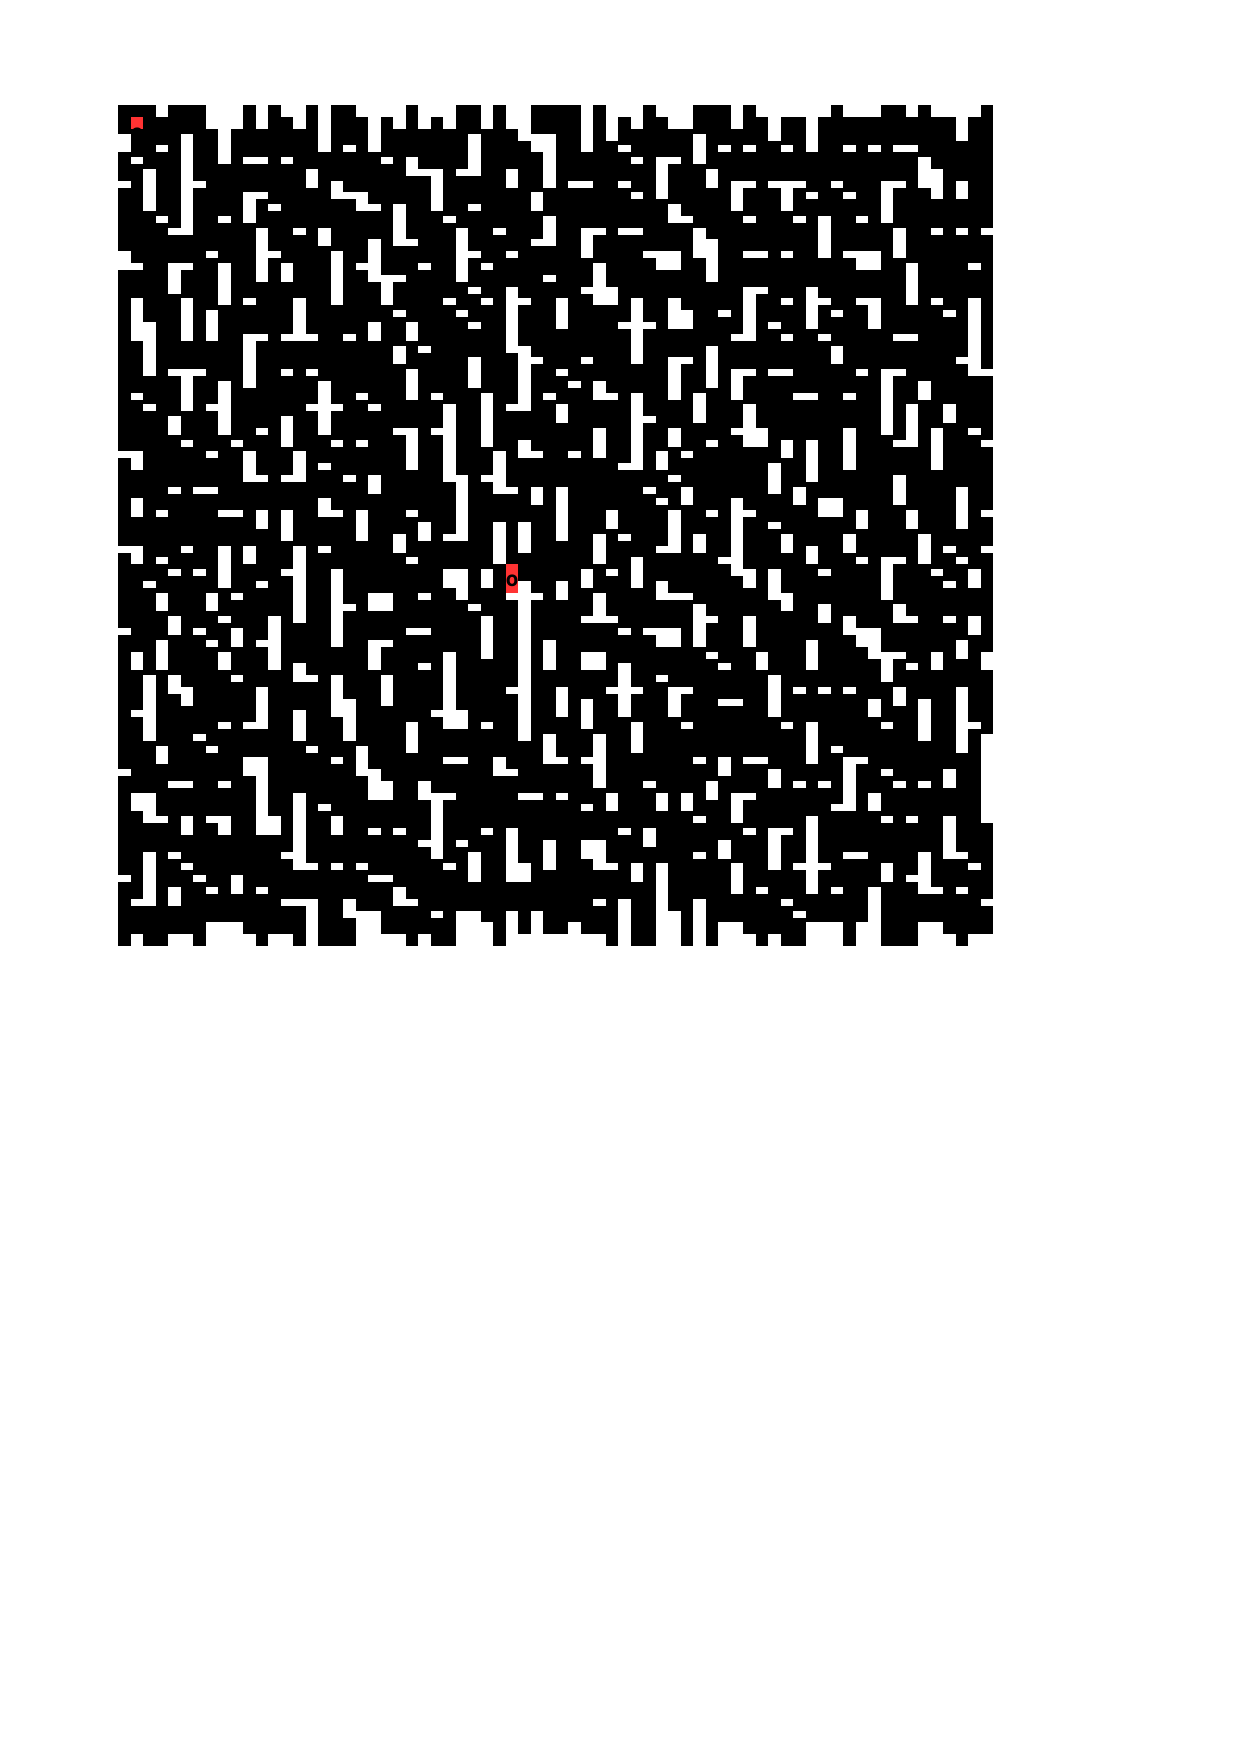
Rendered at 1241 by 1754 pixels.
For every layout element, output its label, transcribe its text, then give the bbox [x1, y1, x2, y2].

text ### ### # # # ## # ## # #### # # ### # # ## # # o### # # # ## # # # # # # ## ## ## ## ##### ##### ## # # ## ####### # # #### ## ### ## # # ### # # # ## # ### # # ## # ## # # #### #### # # # # # ## # ##### # ## ## # # ### # # ## ###### # ########### #### ## # ## ######## # ##### # ## ## # ## ### # # ## ### # ## ### ##### ##### # ## # ### # # # # ## ## ## #### # ## # # # # ## #### ## #### ### # ## ## ### # # ## # # ###### # ## # #### # ####### ### ## # ## # ######## ### # # # #### ### # # # ## # ### # # ## # #### ### # ## # # # # # ## ## # #### # ###### ##### # ###### ### ### ## # ### ## # ## #### # ## ## # # ### ### ## # ### # ### # ##### # # # # # # # ### ## ## # # # ## # ### # # #### ## ########### ## # # #### # # ## ### ## ## # # ## ## ####### ## ####### ###### ## ## # ### # ### # ## # # ## # # ##### # ## ## # # # ### # # # ## # # # # ## # ## ## # ## # # # # # # ###### ##### # ### ## ### #### # # # ## # ## ##### # ## # ## # ## # ## #### # ### # # ### # # # # # ## # # # # # # ### ######## ##### # ## # #### ## # # ## ####### ######## ## # ### ## ## # # ## # ######### ## ### ## # ## # ### ## # ## # # ## # ## # # # # ## # ## # # # # ## # #### # # ## # ##### ## # # ##### ### ### ## # ### # ## ### ## ## # # ## # # #### ## ## ##### # ## # ## ## # # ## # # ## # ## # ## # # ## # # # # ## # ### # ## ##### # # ## ##### ### # # ##### ### # ## ## # ## ### # # ## # ### # ## ##### # ## ## ### ## # # # #### ## # # ## # # # # ##### ## ## ## # # # # ## # # # ## ## ### ## ## # ## # ## # # ## # # ## ### # # # ## ## # ### # #### # ## ### # # # # ###### # ## # ### ## # # ####### # # ## # ###### ## # # # ## # ### ## ## ### # # ### # # ### # # ## ### # ###### # ### ### ## ## # ######## ### ### ## ## # # ### # # ## ## # # #### # # # #### # # # # ##### # # ### # ### ## ### # # # # # ## # ### ## ## ## ### #### ## ### # # # ### # ########### # ##### # # # ## # # # ## ## #### ## ## ## ## # ## # ## # # ## # ## # ## # ## # # # # # ### # # ## # # # # ### # ###### # ### # ## # # ### # ## # # # # # # # # # ## ## ## # # ### ## # ### ## ## ## # # # ## # # ## # # # ###### # #o ## # # # # ##### # ### ## ### # # # ### # ## ## ## ## # # # # ## #### # ### # #### # ### # # # #### ## # ## ## # # #### ##### ## ## ###### ### ## # # # ###### ## #### ###### ## ## # # ### ## # # # # # ## # ## ##### # ## ## ## # # # #### # # # ## # # # ## # ## # #### ## ##### # # ### # ## ###### # # # ### # ## ### ## # ## #### # ## ### ### ## # # # # #### ### # ##### # # ## # #### # ## ### # ## # # # ### ## ## ## ### # # ## # ## #### ## ##### # # ## ## # # # ## # ### # ## # ## ## ### # # #### # ## #### ## # # ## ## ##### # ## # ## # # # # ## ## # # # # # # # ## #### ## ## ## #### ## # ## # # # # ## #### ## # # ## ## # ### # ## ### # ## ## # ## ## #### # # ## # ## ## # ## # # # ## ### # ## # ## ## # # ## # ## # ## ## ###### ## ### ######## # ### # ## #### ##### # ###### ## # ### # # # # # ### ## ### # ## ### # ### # ## ## # # ###### ## ## ##### # ### # # ## ## # ## ## ### ## # ###### ## ##### ###### # #### ### # # ## # # ## # # ## # ## ## ##### ## ## # # # # # # # # # ######## ## # # ## # # # # # # # ## ### # #### ### # # ## # # ####### ######## ## ### # ## # ### # # # ## # ## # # # ## ## ## ## # ####### ### # # # ### # # ## ##### ## ## # # # # # # ## # # # ### # # # ######## ### # ## ### ###### ## # ## ## ### ### # ### ## ## ## # ## ## # # ### # # ##### # ## # ## # # ## # # ## # # # ## # #### # #### # ## # # ### # ## # #### # ### # # # # # ######## ##### ## ######## # # ### ### # # ## # # ## # ## ### ## ####### ## ## # # ## ### # # # ###### # # ## #### # ## # ###### ##### ######## ### ### ##### ## #### # # ## ### # # #### # #### # ## # # # ### # ## # # ## # # # ## # ### # [118, 118, 1122, 942]
